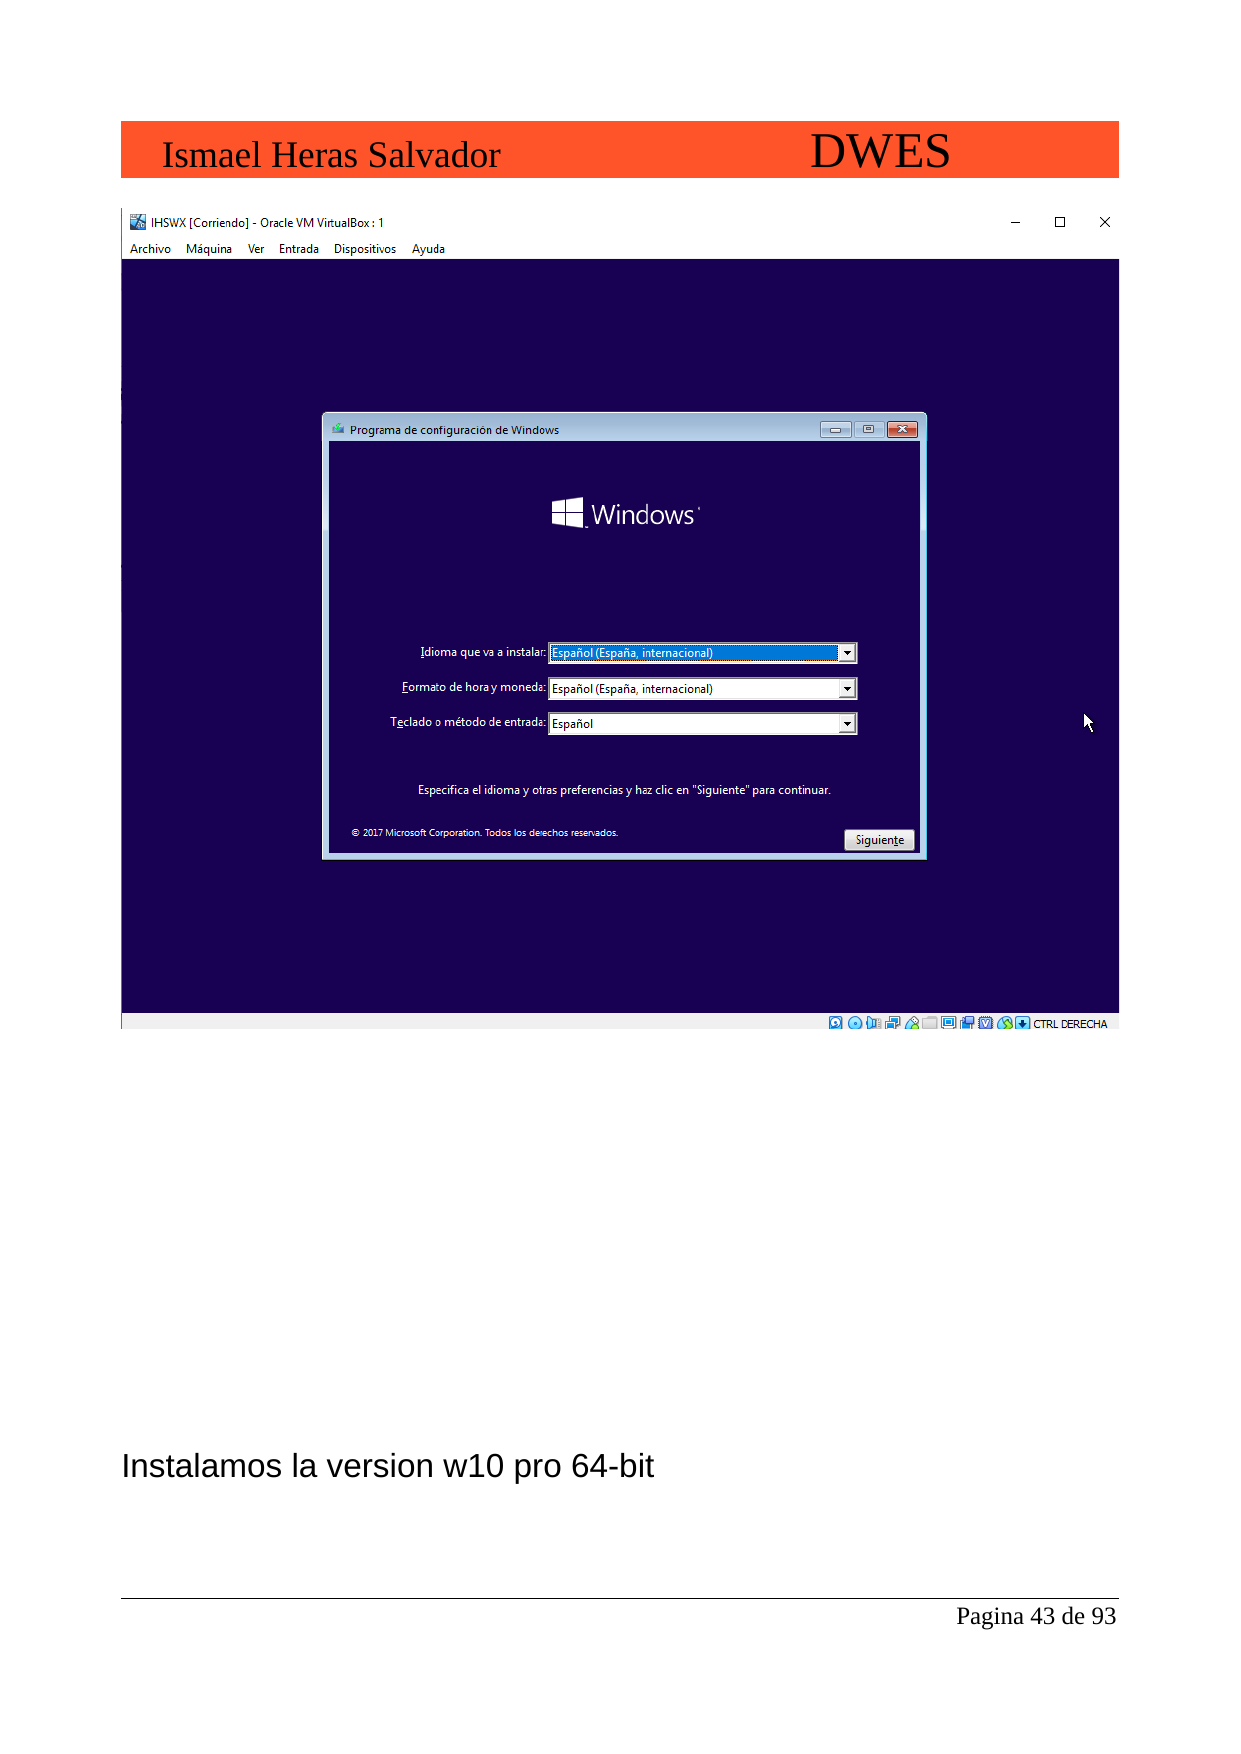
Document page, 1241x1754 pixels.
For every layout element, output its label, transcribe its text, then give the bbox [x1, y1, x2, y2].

picture [121, 208, 1120, 1029]
text Instalamos la version w10 pro 64-bit [121, 1446, 1119, 1484]
